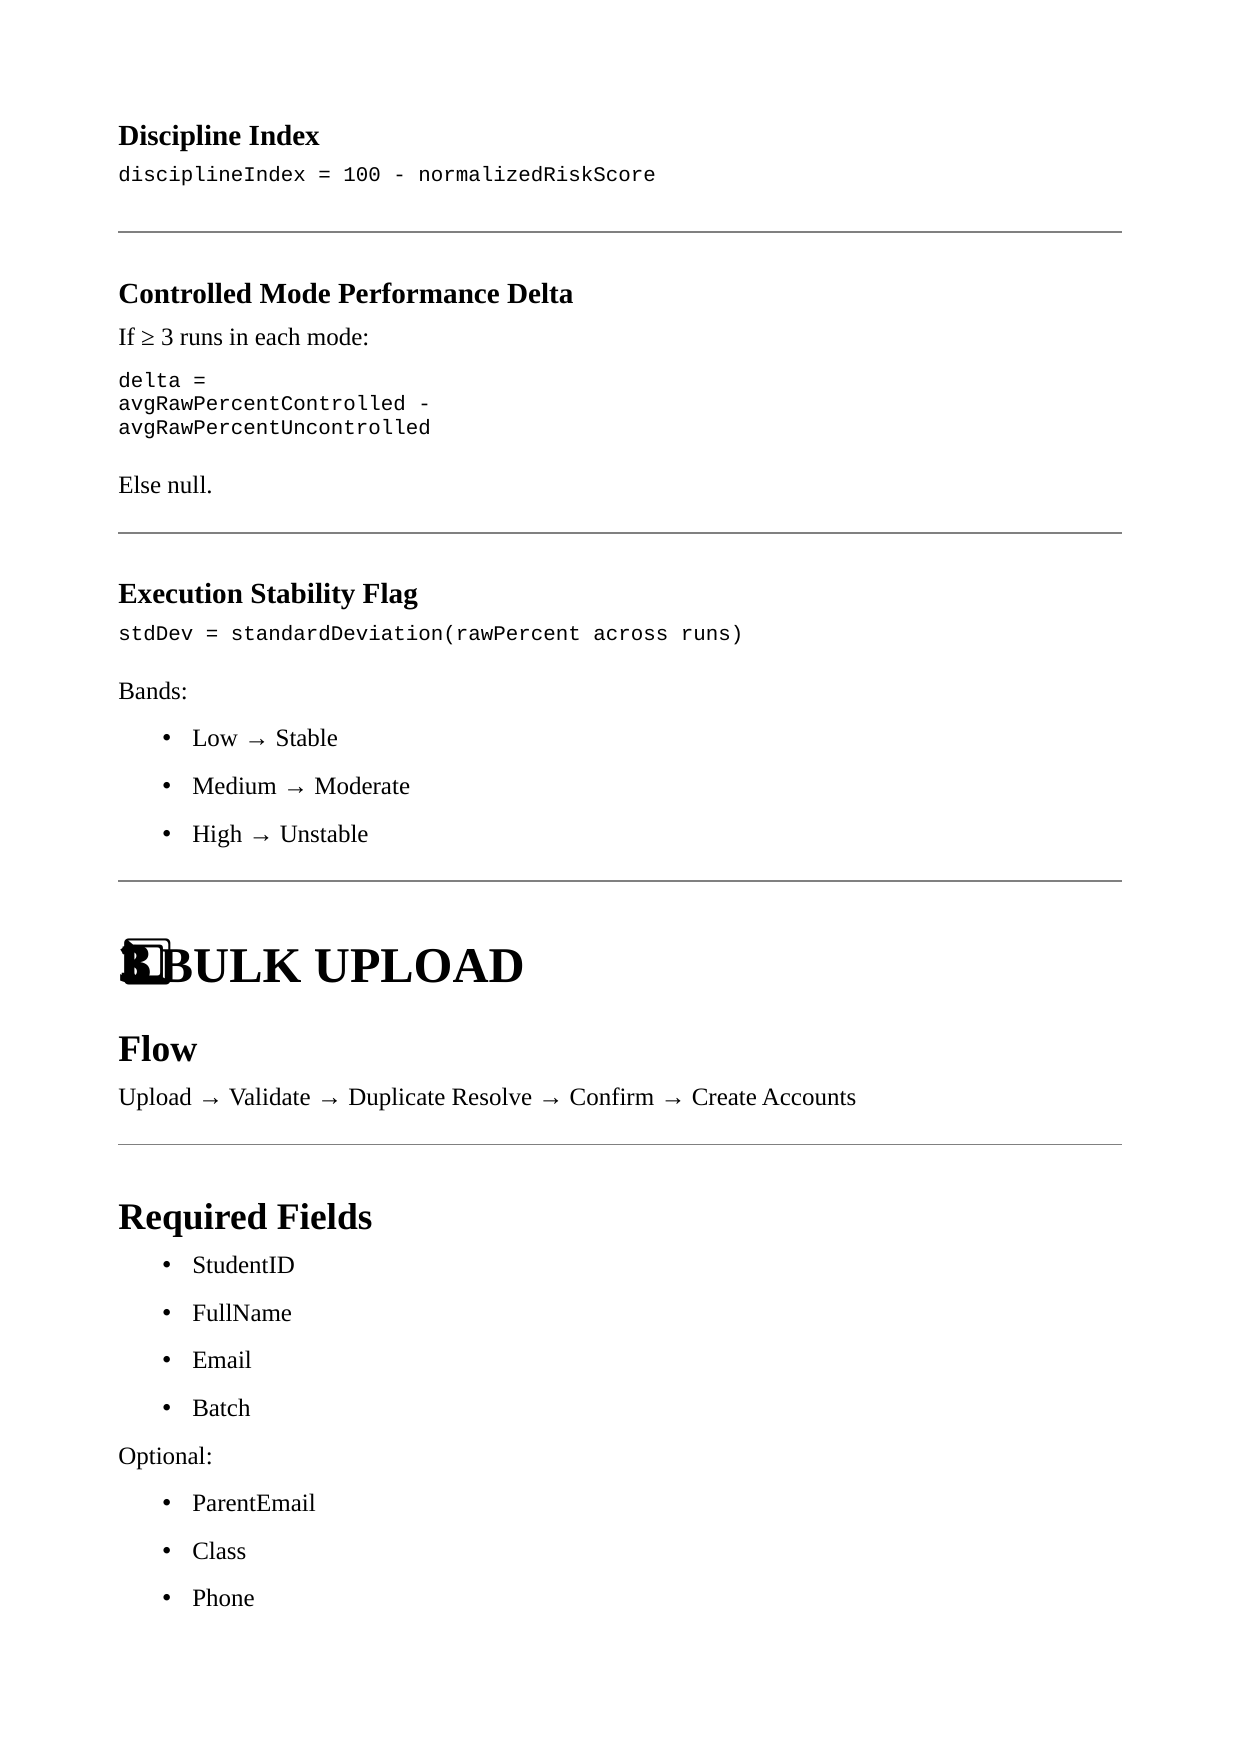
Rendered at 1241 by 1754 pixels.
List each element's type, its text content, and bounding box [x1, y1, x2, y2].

list Low → Stable [162, 723, 1122, 752]
text If ≥ 3 runs in each mode: [118, 322, 1122, 351]
list ParentEmail [162, 1488, 1122, 1517]
text avgRawPercentUncontrolled [118, 417, 1122, 441]
subtitle Execution Stability Flag [118, 577, 1122, 610]
list High → Unstable [162, 819, 1122, 847]
subtitle Required Fields [118, 1195, 1122, 1238]
list Batch [162, 1393, 1122, 1422]
list StudentID [162, 1250, 1122, 1279]
list FullName [162, 1298, 1122, 1327]
list Class [162, 1536, 1122, 1565]
text Else null. [118, 470, 1122, 499]
list Phone [162, 1583, 1122, 1612]
list Medium → Moderate [162, 771, 1122, 800]
text Bands: [118, 676, 1122, 704]
text stdDev = standardDeviation(rawPercent across runs) [118, 623, 1122, 646]
text disciplineIndex = 100 - normalizedRiskScore [118, 164, 1122, 188]
subtitle Flow [118, 1026, 1122, 1069]
text delta = [118, 370, 1122, 393]
subtitle 3️⃣ BULK UPLOAD [118, 936, 1122, 993]
subtitle Discipline Index [118, 118, 1122, 152]
list Email [162, 1346, 1122, 1374]
text avgRawPercentControlled - [118, 393, 1122, 417]
text Upload → Validate → Duplicate Resolve → Confirm → Create Accounts [118, 1082, 1122, 1111]
text Optional: [118, 1441, 1122, 1469]
subtitle Controlled Mode Performance Delta [118, 276, 1122, 310]
